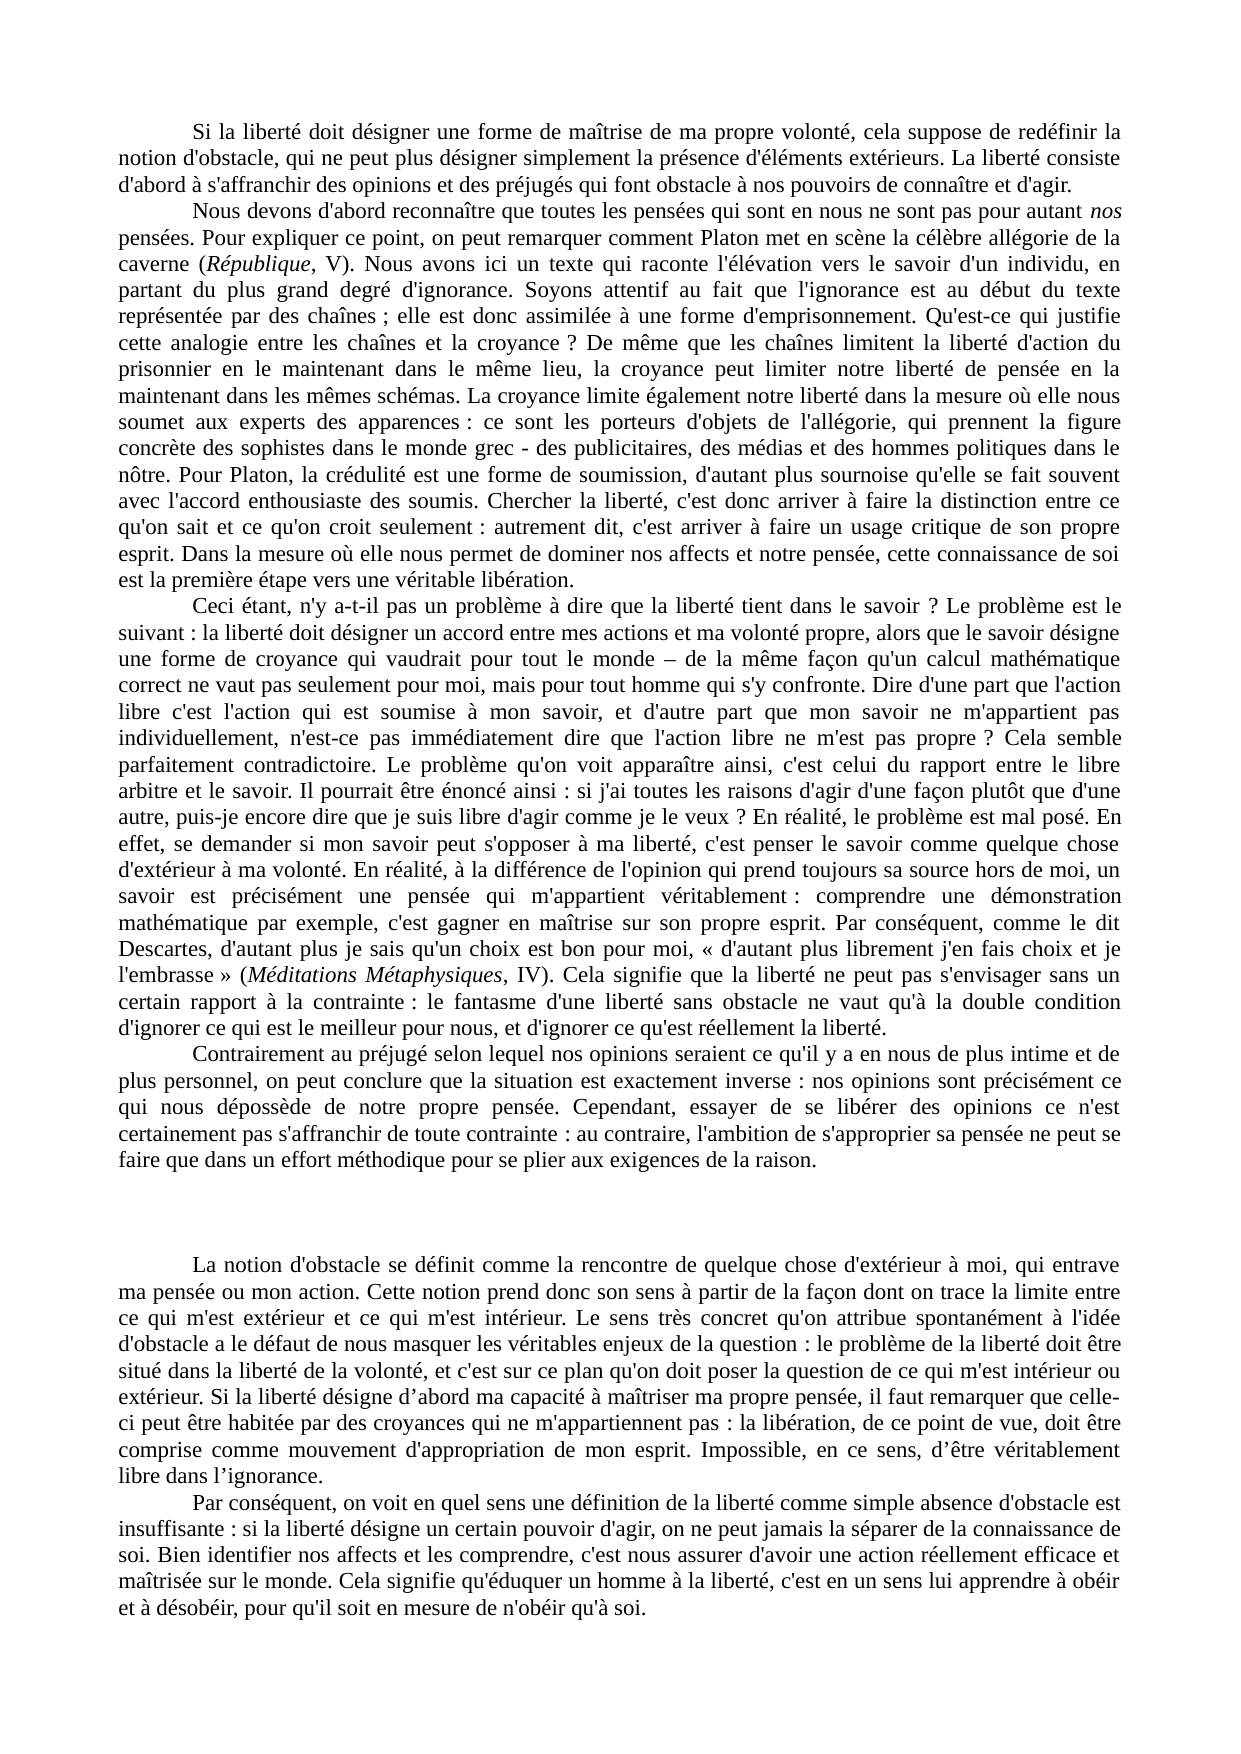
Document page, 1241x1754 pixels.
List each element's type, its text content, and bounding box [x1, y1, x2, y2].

text Si la liberté doit désigner une forme de maîtrise de ma propre volonté, cela suppose de redéfinir la notion d'obstacle, qui ne peut plus désigner simplement la présence d'éléments extérieurs. La liberté consiste d'abord à s'affranchir des opinions et des préjugés qui font obstacle à nos pouvoirs de connaître et d'agir. Nous devons d'abord reconnaître que toutes les pensées qui sont en nous ne sont pas pour autant nos pensées. Pour expliquer ce point, on peut remarquer comment Platon met en scène la célèbre allégorie de la caverne (République, V). Nous avons ici un texte qui raconte l'élévation vers le savoir d'un individu, en partant du plus grand degré d'ignorance. Soyons attentif au fait que l'ignorance est au début du texte représentée par des chaînes ; elle est donc assimilée à une forme d'emprisonnement. Qu'est-ce qui justifie cette analogie entre les chaînes et la croyance ? De même que les chaînes limitent la liberté d'action du prisonnier en le maintenant dans le même lieu, la croyance peut limiter notre liberté de pensée en la maintenant dans les mêmes schémas. La croyance limite également notre liberté dans la mesure où elle nous soumet aux experts des apparences : ce sont les porteurs d'objets de l'allégorie, qui prennent la figure concrète des sophistes dans le monde grec - des publicitaires, des médias et des hommes politiques dans le nôtre. Pour Platon, la crédulité est une forme de soumission, d'autant plus sournoise qu'elle se fait souvent avec l'accord enthousiaste des soumis. Chercher la liberté, c'est donc arriver à faire la distinction entre ce qu'on sait et ce qu'on croit seulement : autrement dit, c'est arriver à faire un usage critique de son propre esprit. Dans la mesure où elle nous permet de dominer nos affects et notre pensée, cette connaissance de soi est la première étape vers une véritable libération. Ceci étant, n'y a-t-il pas un problème à dire que la liberté tient dans le savoir ? Le problème est le suivant : la liberté doit désigner un accord entre mes actions et ma volonté propre, alors que le savoir désigne une forme de croyance qui vaudrait pour tout le monde – de la même façon qu'un calcul mathématique correct ne vaut pas seulement pour moi, mais pour tout homme qui s'y confronte. Dire d'une part que l'action libre c'est l'action qui est soumise à mon savoir, et d'autre part que mon savoir ne m'appartient pas individuellement, n'est-ce pas immédiatement dire que l'action libre ne m'est pas propre ? Cela semble parfaitement contradictoire. Le problème qu'on voit apparaître ainsi, c'est celui du rapport entre le libre arbitre et le savoir. Il pourrait être énoncé ainsi : si j'ai toutes les raisons d'agir d'une façon plutôt que d'une autre, puis-je encore dire que je suis libre d'agir comme je le veux ? En réalité, le problème est mal posé. En effet, se demander si mon savoir peut s'opposer à ma liberté, c'est penser le savoir comme quelque chose d'extérieur à ma volonté. En réalité, à la différence de l'opinion qui prend toujours sa source hors de moi, un savoir est précisément une pensée qui m'appartient véritablement : comprendre une démonstration mathématique par exemple, c'est gagner en maîtrise sur son propre esprit. Par conséquent, comme le dit Descartes, d'autant plus je sais qu'un choix est bon pour moi, « d'autant plus librement j'en fais choix et je l'embrasse » (Méditations Métaphysiques, IV). Cela signifie que la liberté ne peut pas s'envisager sans un certain rapport à la contrainte : le fantasme d'une liberté sans obstacle ne vaut qu'à la double condition d'ignorer ce qui est le meilleur pour nous, et d'ignorer ce qu'est réellement la liberté. Contrairement au préjugé selon lequel nos opinions seraient ce qu'il y a en nous de plus intime et de plus personnel, on peut conclure que la situation est exactement inverse : nos opinions sont précisément ce qui nous dépossède de notre propre pensée. Cependant, essayer de se libérer des opinions ce n'est certainement pas s'affranchir de toute contrainte : au contraire, l'ambition de s'approprier sa pensée ne peut se faire que dans un effort méthodique pour se plier aux exigences de la raison. [118, 118, 1122, 1172]
text La notion d'obstacle se définit comme la rencontre de quelque chose d'extérieur à moi, qui entrave ma pensée ou mon action. Cette notion prend donc son sens à partir de la façon dont on trace la limite entre ce qui m'est extérieur et ce qui m'est intérieur. Le sens très concret qu'on attribue spontanément à l'idée d'obstacle a le défaut de nous masquer les véritables enjeux de la question : le problème de la liberté doit être situé dans la liberté de la volonté, et c'est sur ce plan qu'on doit poser la question de ce qui m'est intérieur ou extérieur. Si la liberté désigne d’abord ma capacité à maîtriser ma propre pensée, il faut remarquer que celle-ci peut être habitée par des croyances qui ne m'appartiennent pas : la libération, de ce point de vue, doit être comprise comme mouvement d'appropriation de mon esprit. Impossible, en ce sens, d’être véritablement libre dans l’ignorance. [118, 1251, 1122, 1488]
text Par conséquent, on voit en quel sens une définition de la liberté comme simple absence d'obstacle est insuffisante : si la liberté désigne un certain pouvoir d'agir, on ne peut jamais la séparer de la connaissance de soi. Bien identifier nos affects et les comprendre, c'est nous assurer d'avoir une action réellement efficace et maîtrisée sur le monde. Cela signifie qu'éduquer un homme à la liberté, c'est en un sens lui apprendre à obéir et à désobéir, pour qu'il soit en mesure de n'obéir qu'à soi. [118, 1488, 1122, 1620]
